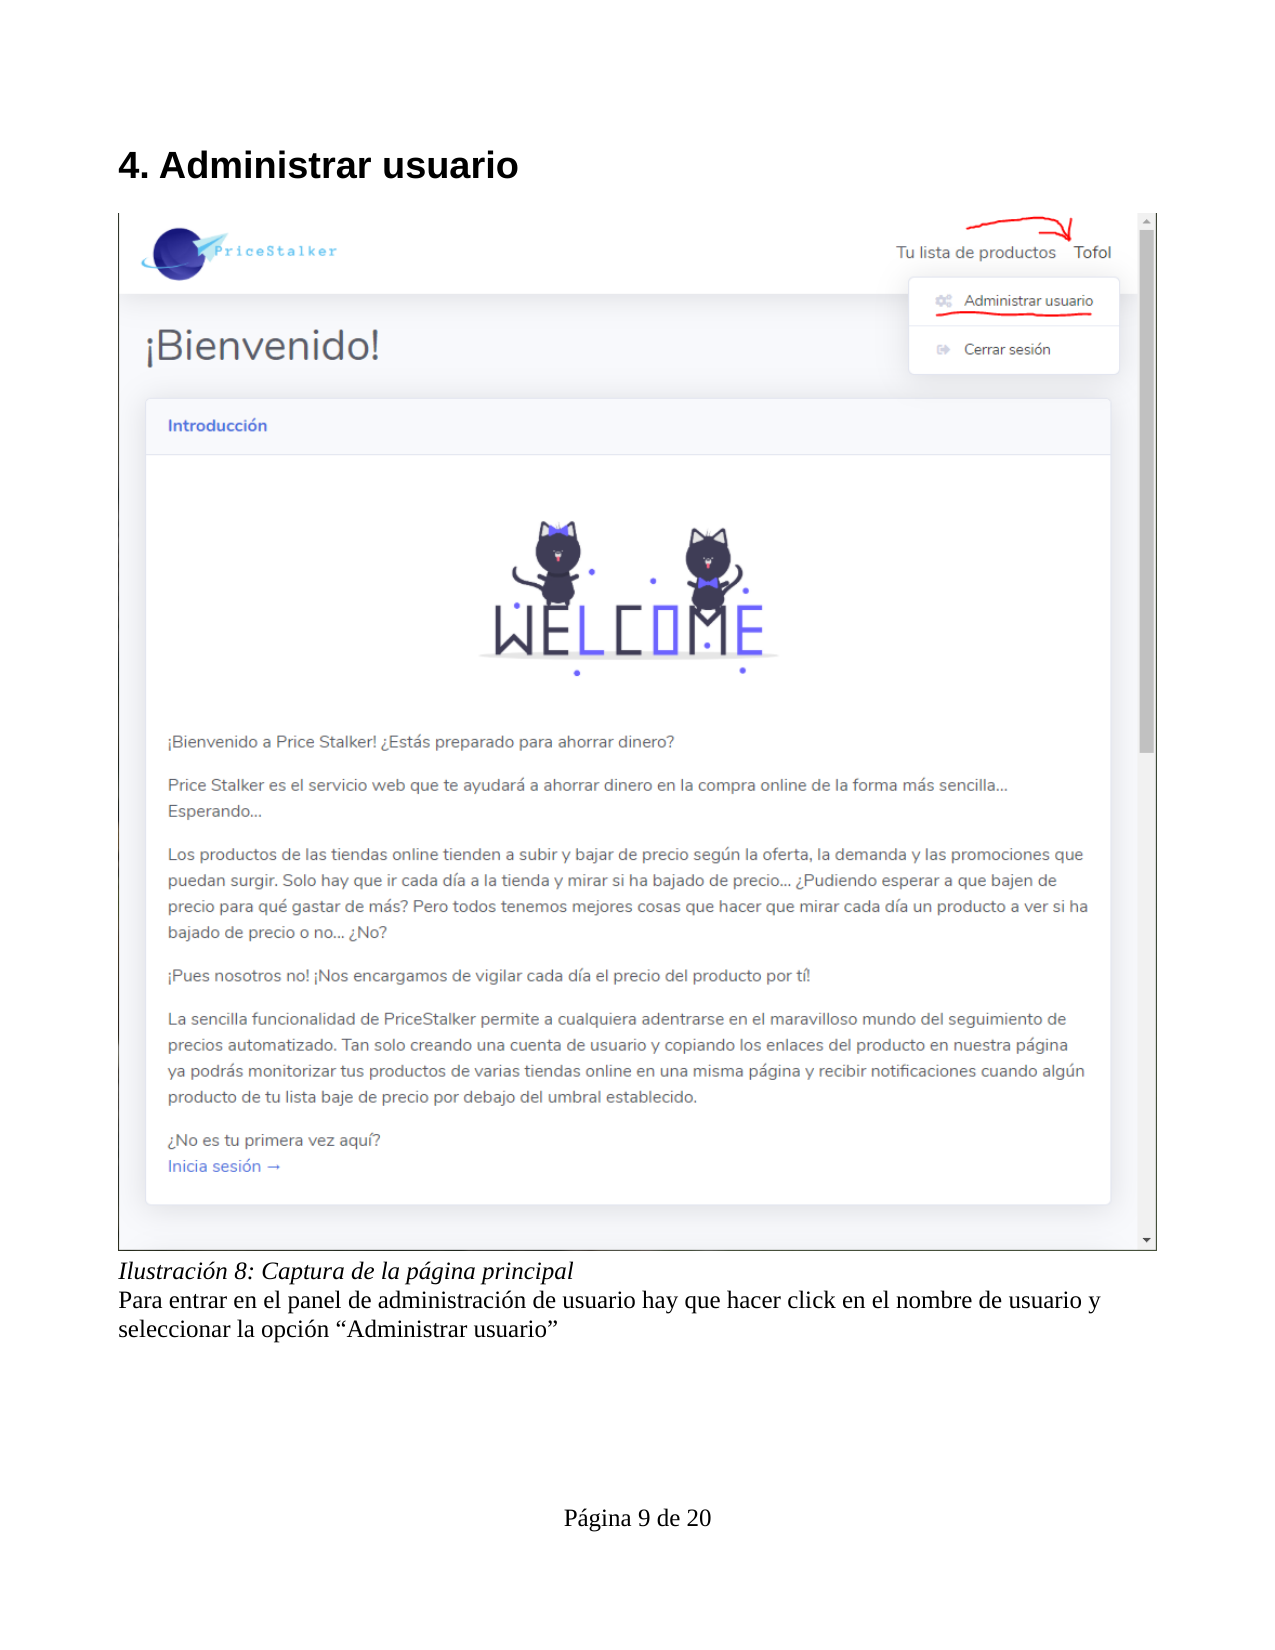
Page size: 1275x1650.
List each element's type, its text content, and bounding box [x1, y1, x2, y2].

text Para entrar en el panel de administración de usuario hay que hacer click en el nombre de usuario y seleccionar la opción “Administrar usuario” [118, 1285, 1157, 1343]
text Ilustración 8: Captura de la página principal [118, 1251, 1157, 1285]
picture [118, 213, 1157, 1251]
subtitle 4. Administrar usuario [118, 143, 1157, 187]
text [118, 199, 1157, 213]
